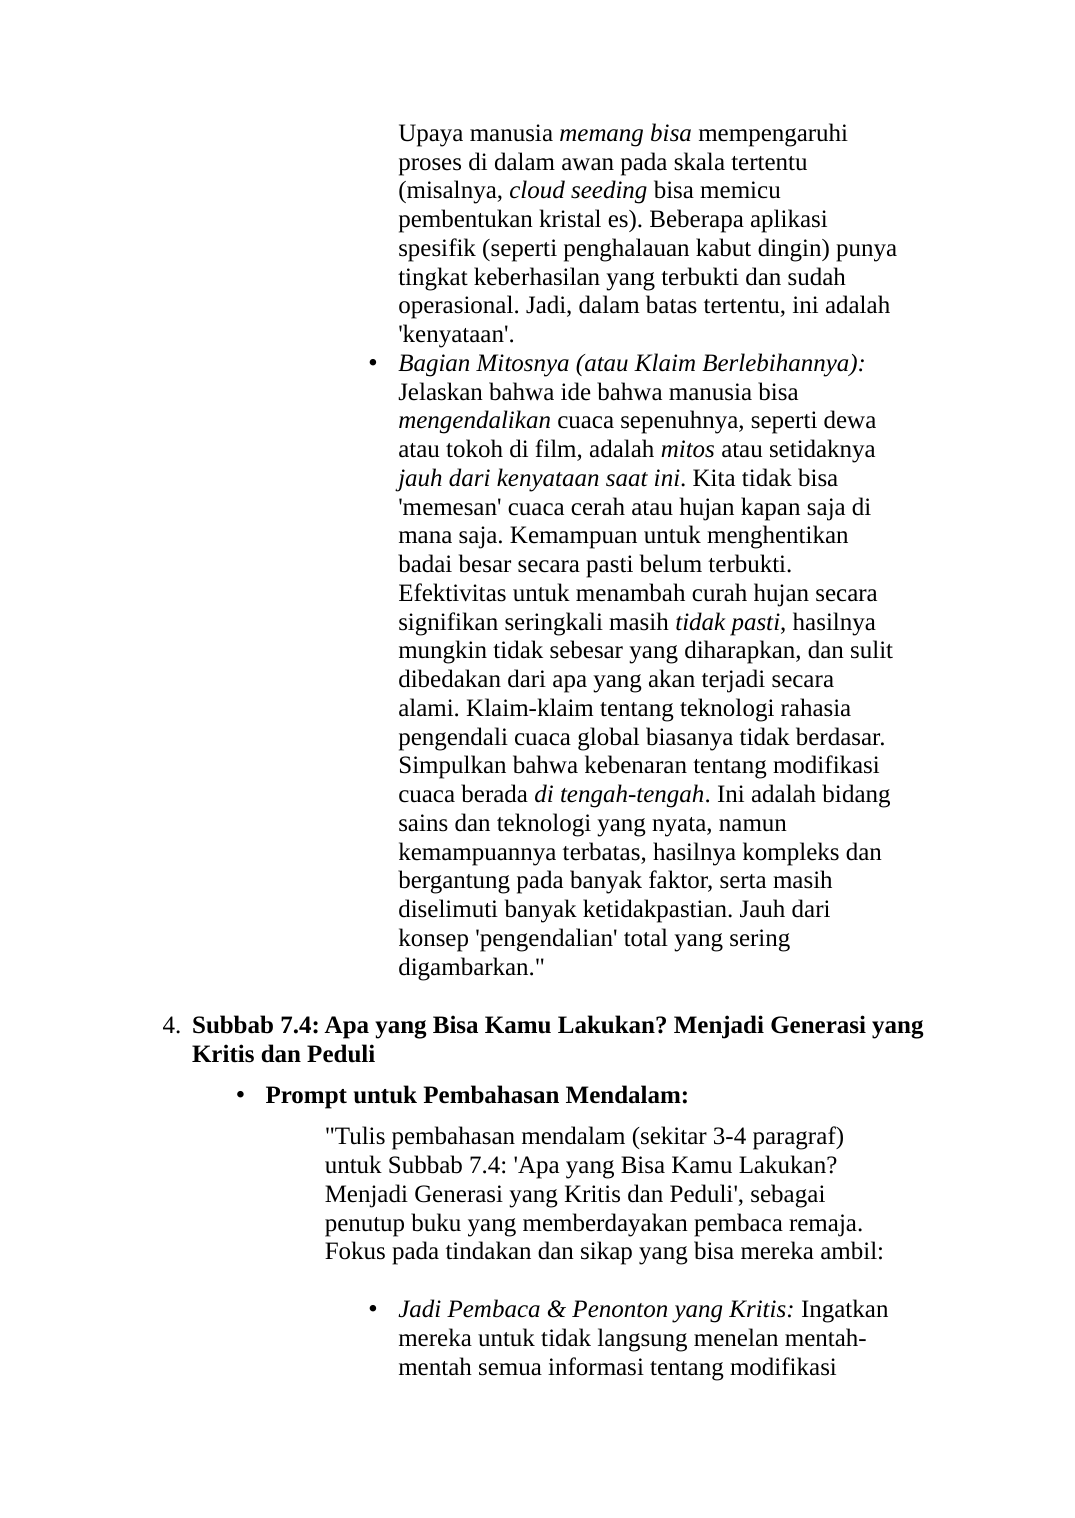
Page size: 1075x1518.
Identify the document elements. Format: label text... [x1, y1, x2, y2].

list Subbab 7.4: Apa yang Bisa Kamu Lakukan? Menjadi Generasi yang Kritis dan Peduli [162, 1010, 957, 1068]
list Bagian Mitosnya (atau Klaim Berlebihannya): Jelaskan bahwa ide bahwa manusia bisa mengendalikan cuaca sepenuhnya, seperti dewa atau tokoh di film, adalah mitos atau setidaknya jauh dari kenyataan saat ini. Kita tidak bisa 'memesan' cuaca cerah atau hujan kapan saja di mana saja. Kemampuan untuk menghentikan badai besar secara pasti belum terbukti. Efektivitas untuk menambah curah hujan secara signifikan seringkali masih tidak pasti, hasilnya mungkin tidak sebesar yang diharapkan, dan sulit dibedakan dari apa yang akan terjadi secara alami. Klaim-klaim tentang teknologi rahasia pengendali cuaca global biasanya tidak berdasar. Simpulkan bahwa kebenaran tentang modifikasi cuaca berada di tengah-tengah. Ini adalah bidang sains dan teknologi yang nyata, namun kemampuannya terbatas, hasilnya kompleks dan bergantung pada banyak faktor, serta masih diselimuti banyak ketidakpastian. Jauh dari konsep 'pengendalian' total yang sering digambarkan." [369, 348, 898, 981]
list Jadi Pembaca & Penonton yang Kritis: Ingatkan mereka untuk tidak langsung menelan mentah-mentah semua informasi tentang modifikasi [369, 1294, 898, 1381]
list Upaya manusia memang bisa mempengaruhi proses di dalam awan pada skala tertentu (misalnya, cloud seeding bisa memicu pembentukan kristal es). Beberapa aplikasi spesifik (seperti penghalauan kabut dingin) punya tingkat keberhasilan yang terbukti dan sudah operasional. Jadi, dalam batas tertentu, ini adalah 'kenyataan'. [369, 118, 898, 348]
list Prompt untuk Pembahasan Mendalam: [236, 1080, 957, 1109]
list "Tulis pembahasan mendalam (sekitar 3-4 paragraf) untuk Subbab 7.4: 'Apa yang Bisa Kamu Lakukan? Menjadi Generasi yang Kritis dan Peduli', sebagai penutup buku yang memberdayakan pembaca remaja. Fokus pada tindakan dan sikap yang bisa mereka ambil: [295, 1121, 898, 1265]
